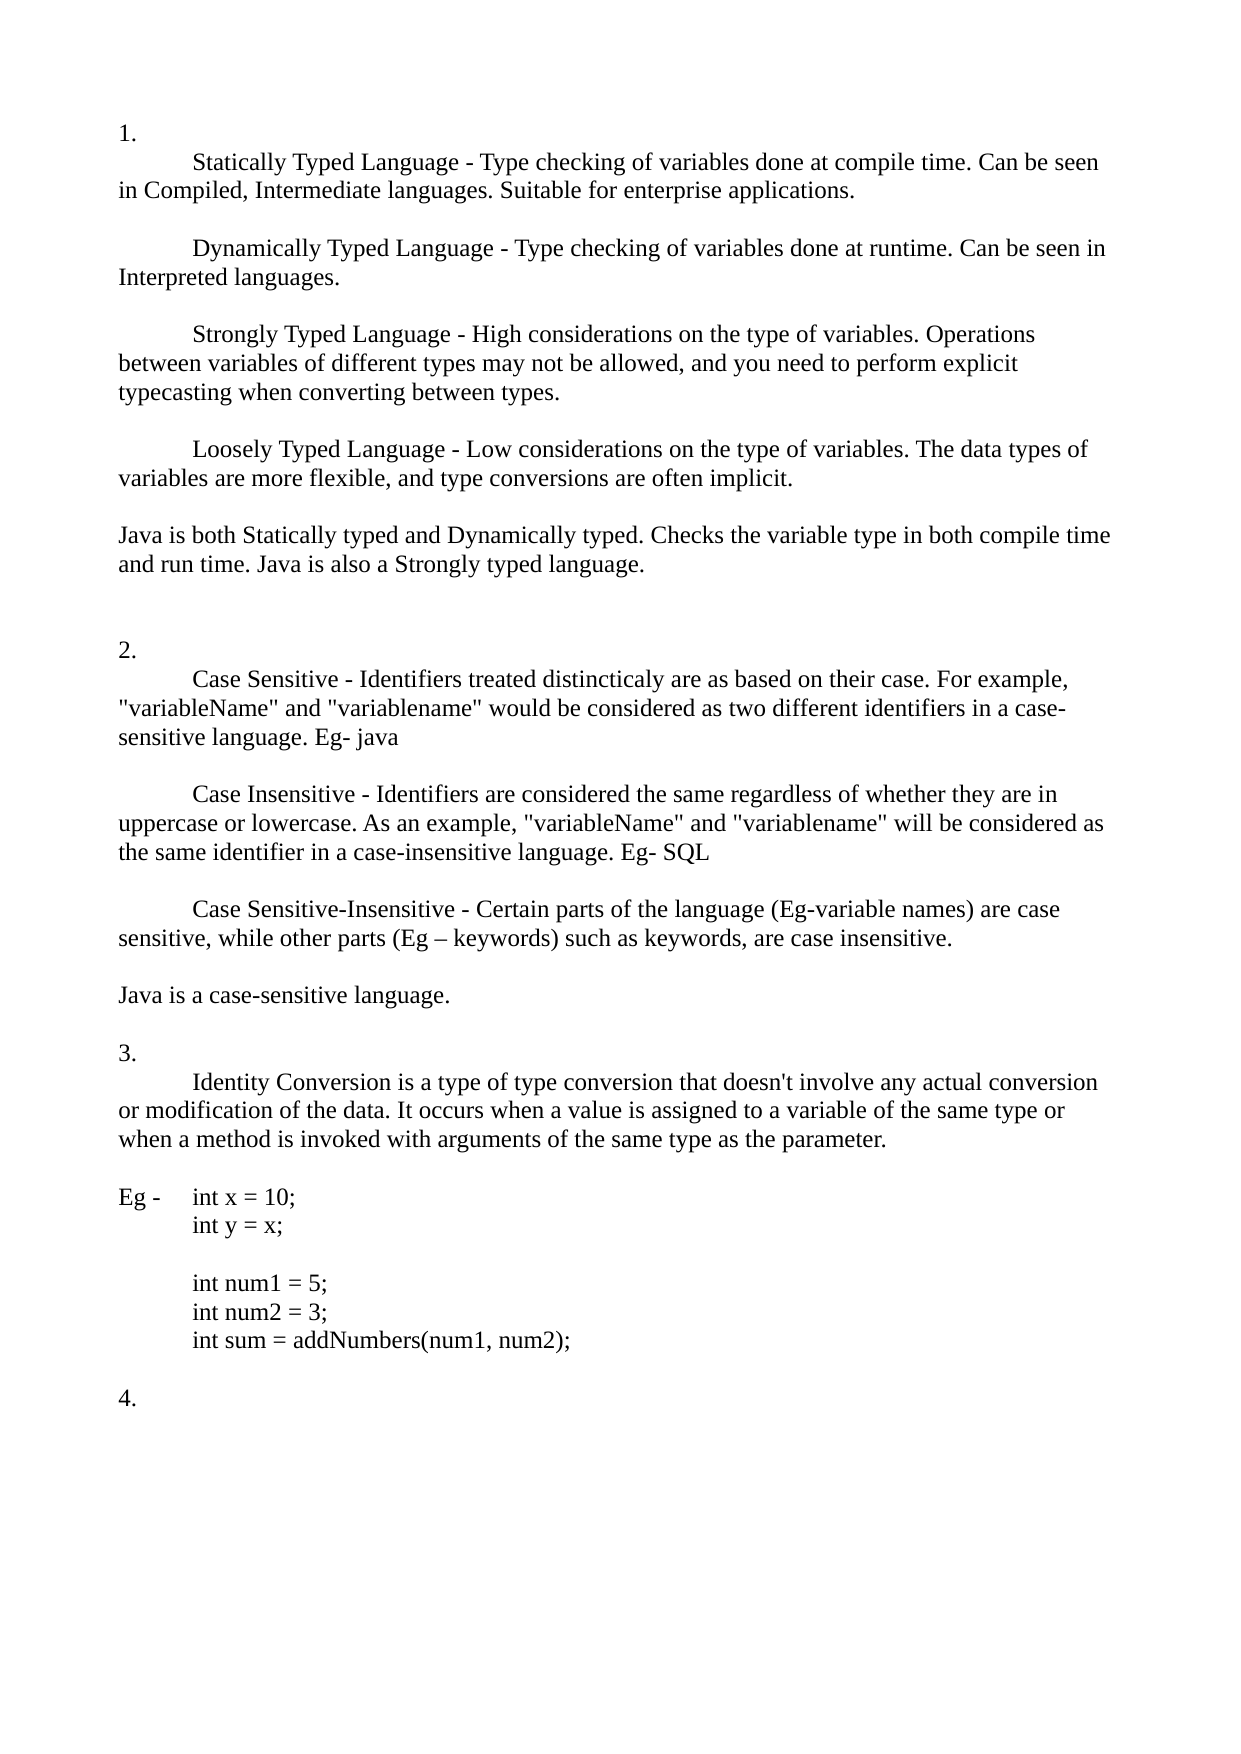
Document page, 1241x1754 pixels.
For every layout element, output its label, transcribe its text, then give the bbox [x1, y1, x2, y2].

text Eg - int x = 10; [118, 1182, 1122, 1211]
text 2. [118, 636, 1122, 664]
text Loosely Typed Language - Low considerations on the type of variables. The data types of variables are more flexible, and type conversions are often implicit. [118, 434, 1122, 492]
text 3. [118, 1038, 1122, 1067]
text Statically Typed Language - Type checking of variables done at compile time. Can be seen in Compiled, Intermediate languages. Suitable for enterprise applications. [118, 147, 1122, 204]
text Identity Conversion is a type of type conversion that doesn't involve any actual conversion or modification of the data. It occurs when a value is assigned to a variable of the same type or when a method is invoked with arguments of the same type as the parameter. [118, 1067, 1122, 1153]
text Case Insensitive - Identifiers are considered the same regardless of whether they are in uppercase or lowercase. As an example, "variableName" and "variablename" will be considered as the same identifier in a case-insensitive language. Eg- SQL [118, 779, 1122, 866]
text Java is both Statically typed and Dynamically typed. Checks the variable type in both compile time and run time. Java is also a Strongly typed language. [118, 521, 1122, 578]
text Strongly Typed Language - High considerations on the type of variables. Operations between variables of different types may not be allowed, and you need to perform explicit typecasting when converting between types. [118, 319, 1122, 406]
text int num2 = 3; [118, 1297, 1122, 1326]
text Case Sensitive-Insensitive - Certain parts of the language (Eg-variable names) are case sensitive, while other parts (Eg – keywords) such as keywords, are case insensitive. [118, 894, 1122, 952]
text int sum = addNumbers(num1, num2); [118, 1326, 1122, 1354]
text 4. [118, 1383, 1122, 1412]
text 1. [118, 118, 1122, 147]
text Case Sensitive - Identifiers treated distincticaly are as based on their case. For example, "variableName" and "variablename" would be considered as two different identifiers in a case-sensitive language. Eg- java [118, 664, 1122, 751]
text Dynamically Typed Language - Type checking of variables done at runtime. Can be seen in Interpreted languages. [118, 233, 1122, 291]
text int y = x; [118, 1211, 1122, 1239]
text int num1 = 5; [118, 1268, 1122, 1297]
text Java is a case-sensitive language. [118, 981, 1122, 1009]
